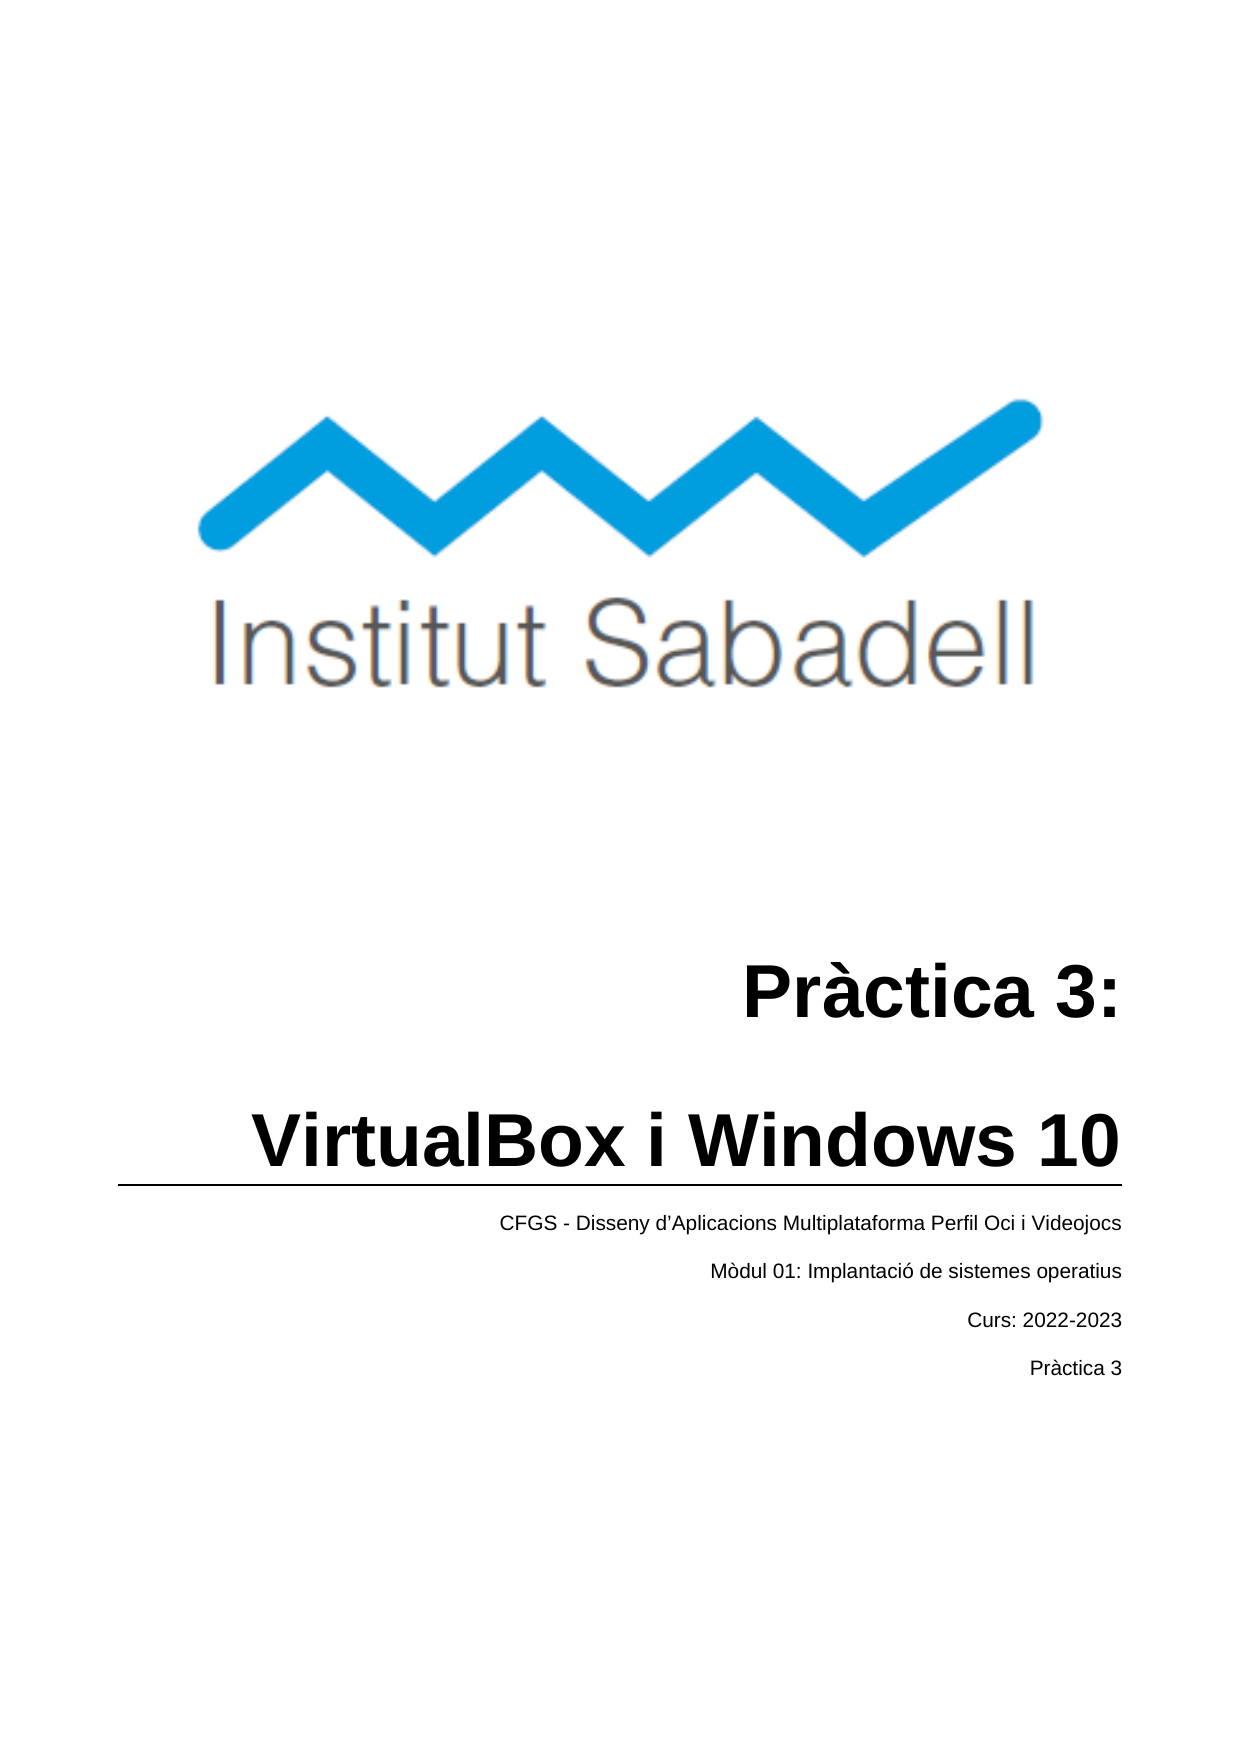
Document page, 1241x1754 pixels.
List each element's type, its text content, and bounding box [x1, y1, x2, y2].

text CFGS - Disseny d’Aplicacions Multiplataforma Perfil Oci i Videojocs [118, 1211, 1122, 1235]
text VirtualBox i Windows 10 [118, 1096, 1122, 1184]
text Curs: 2022-2023 [118, 1308, 1122, 1332]
text Mòdul 01: Implantació de sistemes operatius [118, 1259, 1122, 1283]
text Pràctica 3: [118, 947, 1122, 1033]
text Pràctica 3 [118, 1356, 1122, 1380]
